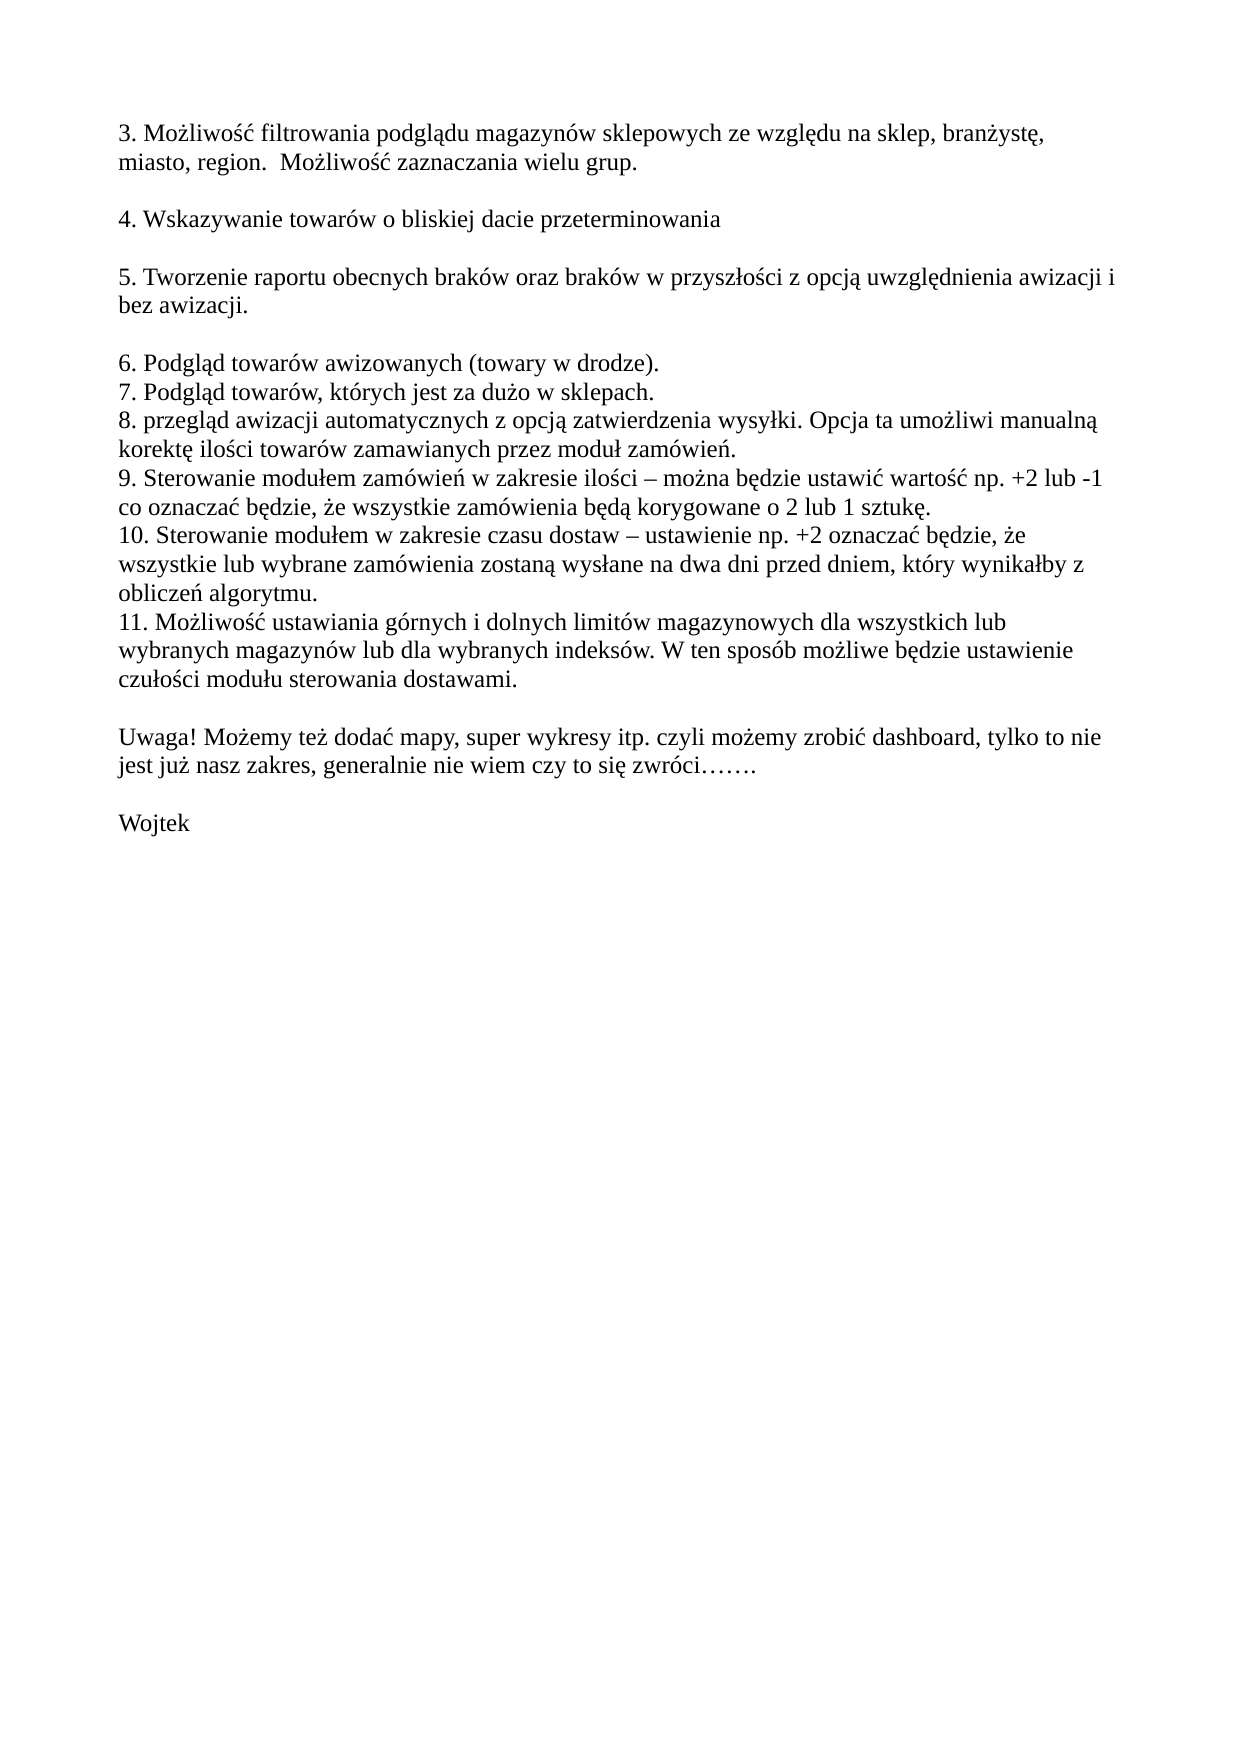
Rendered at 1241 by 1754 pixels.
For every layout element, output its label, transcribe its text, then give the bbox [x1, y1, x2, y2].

text 6. Podgląd towarów awizowanych (towary w drodze). [118, 348, 1122, 377]
text 11. Możliwość ustawiania górnych i dolnych limitów magazynowych dla wszystkich lub wybranych magazynów lub dla wybranych indeksów. W ten sposób możliwe będzie ustawienie czułości modułu sterowania dostawami. [118, 607, 1122, 693]
text 3. Możliwość filtrowania podglądu magazynów sklepowych ze względu na sklep, branżystę, miasto, region. Możliwość zaznaczania wielu grup. [118, 118, 1122, 176]
text 10. Sterowanie modułem w zakresie czasu dostaw – ustawienie np. +2 oznaczać będzie, że wszystkie lub wybrane zamówienia zostaną wysłane na dwa dni przed dniem, który wynikałby z obliczeń algorytmu. [118, 521, 1122, 607]
text 5. Tworzenie raportu obecnych braków oraz braków w przyszłości z opcją uwzględnienia awizacji i bez awizacji. [118, 262, 1122, 319]
text 7. Podgląd towarów, których jest za dużo w sklepach. [118, 377, 1122, 406]
text Wojtek [118, 808, 1122, 837]
text 9. Sterowanie modułem zamówień w zakresie ilości – można będzie ustawić wartość np. +2 lub -1 co oznaczać będzie, że wszystkie zamówienia będą korygowane o 2 lub 1 sztukę. [118, 463, 1122, 521]
text 8. przegląd awizacji automatycznych z opcją zatwierdzenia wysyłki. Opcja ta umożliwi manualną korektę ilości towarów zamawianych przez moduł zamówień. [118, 406, 1122, 463]
text 4. Wskazywanie towarów o bliskiej dacie przeterminowania [118, 204, 1122, 233]
text Uwaga! Możemy też dodać mapy, super wykresy itp. czyli możemy zrobić dashboard, tylko to nie jest już nasz zakres, generalnie nie wiem czy to się zwróci……. [118, 722, 1122, 779]
